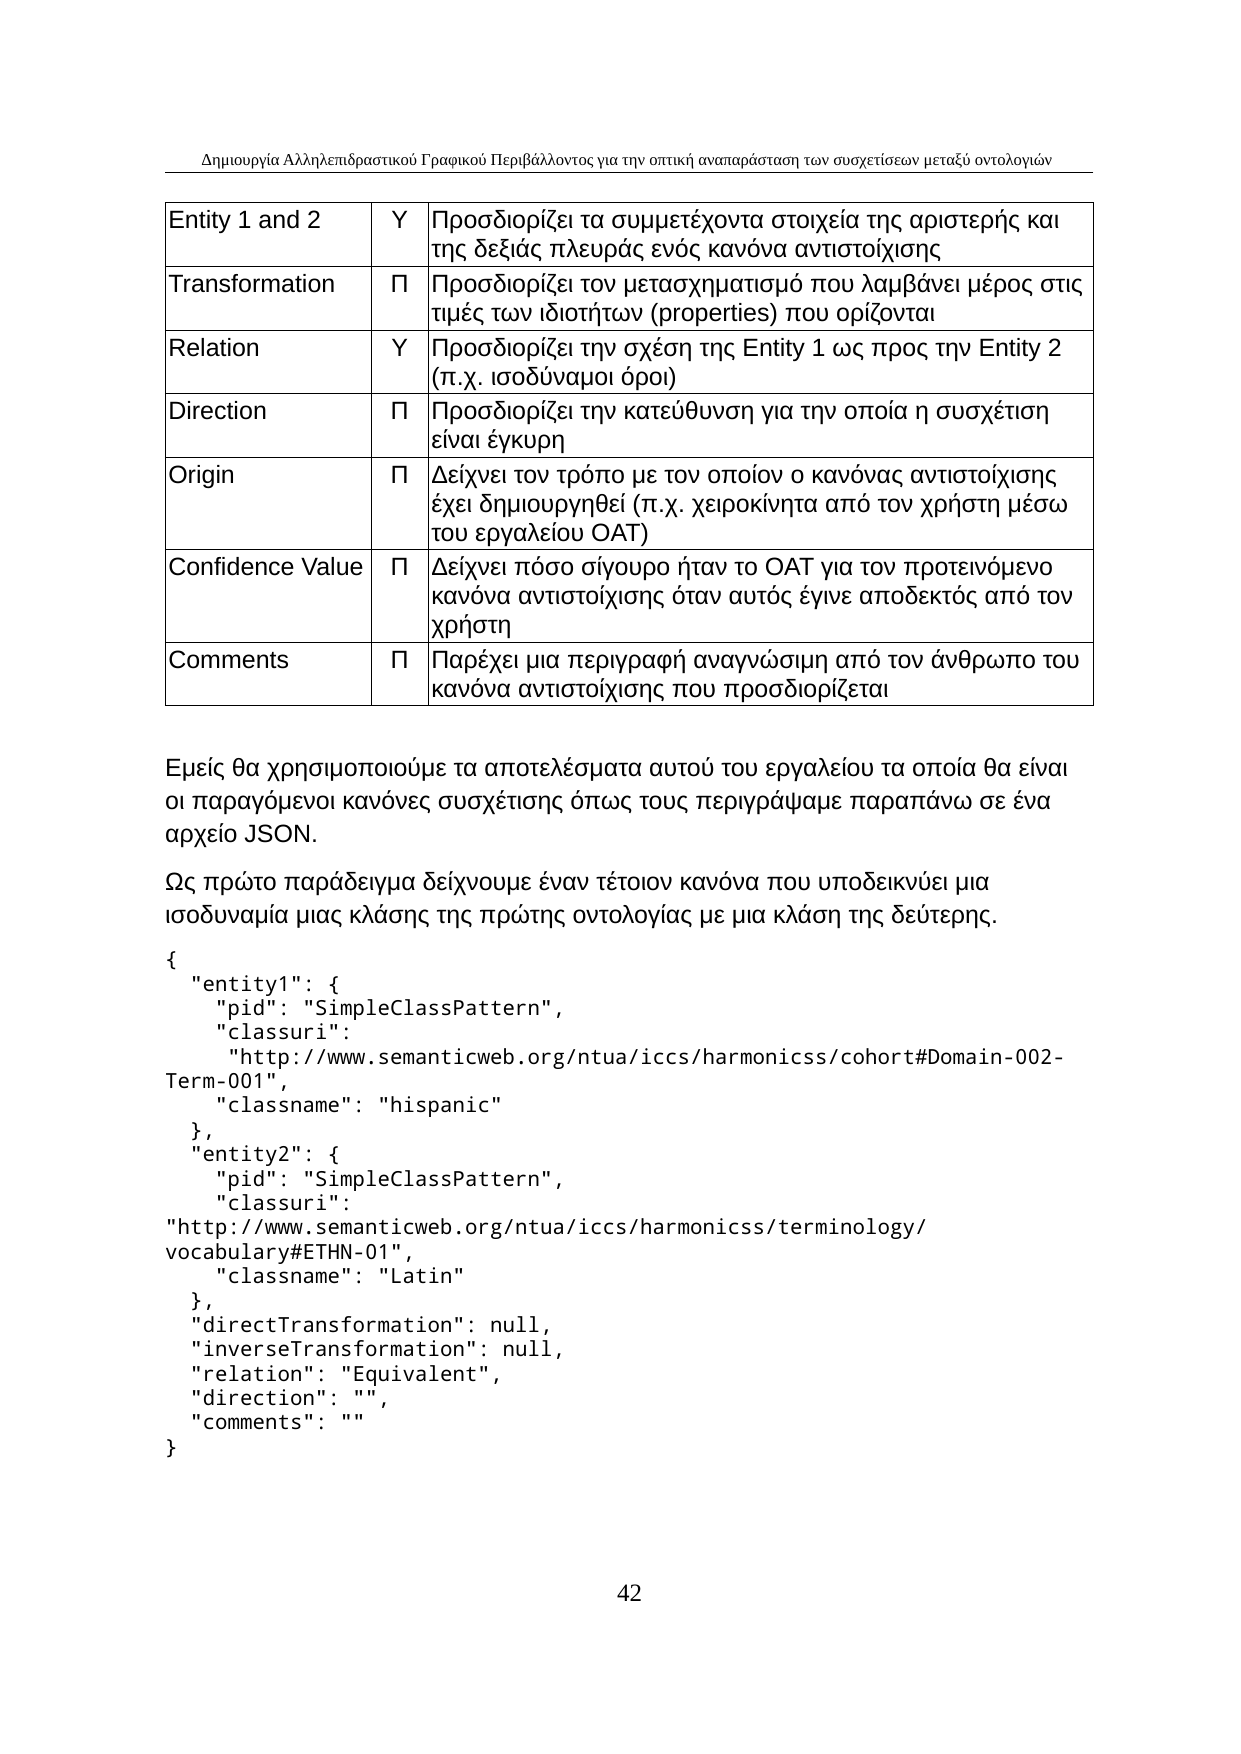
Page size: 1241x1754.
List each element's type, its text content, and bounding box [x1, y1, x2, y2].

text "relation": "Equivalent", [165, 1362, 1093, 1386]
table_cell Relation [166, 331, 371, 393]
text "pid": "SimpleClassPattern", [165, 996, 1093, 1020]
table_cell Δείχνει πόσο σίγουρο ήταν το OAT για τον προτεινόμενο κανόνα αντιστοίχισης όταν αυτός έγινε αποδεκτός από τον χρήστη [429, 550, 1093, 642]
table_cell Entity 1 and 2 [166, 203, 371, 266]
table_cell Προσδιορίζει την σχέση της Entity 1 ως προς την Entity 2 (π.χ. ισοδύναμοι όροι) [429, 331, 1093, 393]
text "classuri": [165, 1020, 1093, 1045]
table_cell Προσδιορίζει τον μετασχηματισμό που λαμβάνει μέρος στις τιμές των ιδιοτήτων (properties) που ορίζονται [429, 267, 1093, 329]
text "http://www.semanticweb.org/ntua/iccs/harmonicss/cohort#Domain-002-Term-001", [165, 1045, 1093, 1093]
table_cell Direction [166, 394, 371, 457]
text "classuri": [165, 1191, 1093, 1215]
text "direction": "", [165, 1386, 1093, 1410]
table_cell Προσδιορίζει την κατεύθυνση για την οποία η συσχέτιση είναι έγκυρη [429, 394, 1093, 457]
table_cell Υ [372, 203, 428, 266]
table_cell Δείχνει τον τρόπο με τον οποίον ο κανόνας αντιστοίχισης έχει δημιουργηθεί (π.χ. χειροκίνητα από τον χρήστη μέσω του εργαλείου OAT) [429, 458, 1093, 549]
table_cell Π [372, 267, 428, 329]
table_cell Confidence Value [166, 550, 371, 642]
text "directTransformation": null, [165, 1313, 1093, 1337]
table_cell Προσδιορίζει τα συμμετέχοντα στοιχεία της αριστερής και της δεξιάς πλευράς ενός κανόνα αντιστοίχισης [429, 203, 1093, 266]
text "classname": "Latin" [165, 1264, 1093, 1288]
table_cell Παρέχει μια περιγραφή αναγνώσιμη από τον άνθρωπο του κανόνα αντιστοίχισης που προσδιορίζεται [429, 643, 1093, 705]
table_cell Origin [166, 458, 371, 549]
table_cell Π [372, 643, 428, 705]
text }, [165, 1288, 1093, 1313]
text }, [165, 1118, 1093, 1142]
text "http://www.semanticweb.org/ntua/iccs/harmonicss/terminology/vocabulary#ETHN-01", [165, 1215, 1093, 1264]
text Εμείς θα χρησιμοποιούμε τα αποτελέσματα αυτού του εργαλείου τα οποία θα είναι οι παραγόμενοι κανόνες συσχέτισης όπως τους περιγράψαμε παραπάνω σε ένα αρχείο JSON. [165, 753, 1093, 848]
table_cell Transformation [166, 267, 371, 329]
text { [165, 947, 1093, 972]
text "entity1": { [165, 972, 1093, 996]
table_cell Π [372, 550, 428, 642]
text "entity2": { [165, 1142, 1093, 1167]
table_cell Υ [372, 331, 428, 393]
text "comments": "" [165, 1410, 1093, 1435]
text } [165, 1435, 1093, 1459]
table_cell Π [372, 394, 428, 457]
text Ως πρώτο παράδειγμα δείχνουμε έναν τέτοιον κανόνα που υποδεικνύει μια ισοδυναμία μιας κλάσης της πρώτης οντολογίας με μια κλάση της δεύτερης. [165, 867, 1093, 928]
text "classname": "hispanic" [165, 1093, 1093, 1118]
text "inverseTransformation": null, [165, 1337, 1093, 1362]
table_cell Π [372, 458, 428, 549]
text "pid": "SimpleClassPattern", [165, 1167, 1093, 1191]
table_cell Comments [166, 643, 371, 705]
